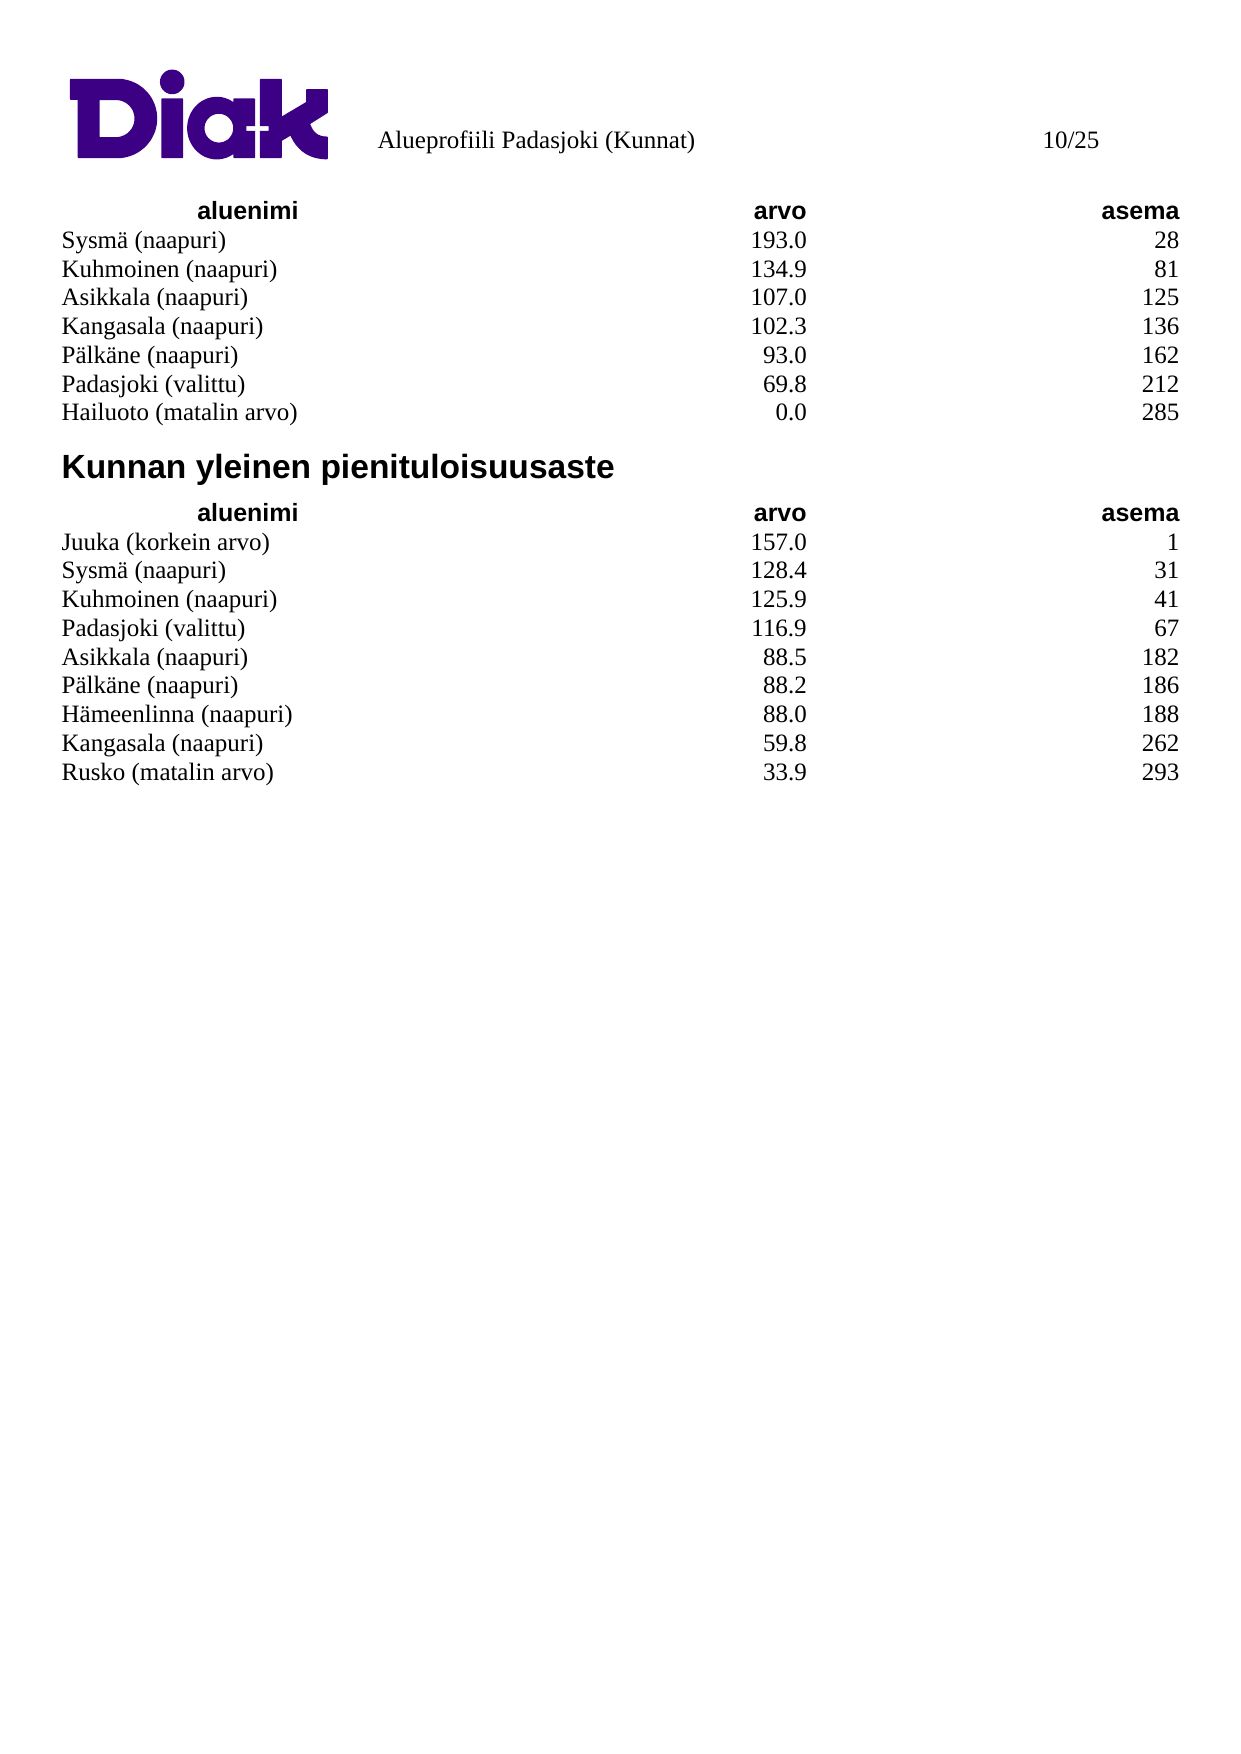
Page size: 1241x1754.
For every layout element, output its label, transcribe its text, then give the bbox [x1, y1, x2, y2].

table_cell 81 [806, 254, 1179, 282]
table_cell 285 [806, 398, 1179, 426]
table_cell 188 [806, 699, 1179, 728]
table_cell 67 [806, 613, 1179, 642]
table_cell Kuhmoinen (naapuri) [61, 254, 434, 282]
table_cell 88.5 [434, 642, 806, 671]
table_cell Asikkala (naapuri) [61, 642, 434, 671]
table_header arvo [434, 196, 806, 225]
table_cell 212 [806, 369, 1179, 397]
table_cell 1 [806, 527, 1179, 556]
table_cell Asikkala (naapuri) [61, 283, 434, 311]
table_cell Sysmä (naapuri) [61, 556, 434, 584]
table_header asema [806, 498, 1179, 527]
table_cell 93.0 [434, 340, 806, 369]
table_cell Kuhmoinen (naapuri) [61, 584, 434, 613]
table_cell 162 [806, 340, 1179, 369]
table_cell Hailuoto (matalin arvo) [61, 398, 434, 426]
table_cell 107.0 [434, 283, 806, 311]
table_cell Pälkäne (naapuri) [61, 671, 434, 699]
table_cell 31 [806, 556, 1179, 584]
table_cell 186 [806, 671, 1179, 699]
table_cell Rusko (matalin arvo) [61, 757, 434, 786]
subtitle Kunnan yleinen pienituloisuusaste [61, 447, 1179, 486]
table_cell Hämeenlinna (naapuri) [61, 699, 434, 728]
table_cell 193.0 [434, 225, 806, 254]
table_cell 102.3 [434, 311, 806, 340]
table_header aluenimi [61, 498, 434, 527]
table_cell Kangasala (naapuri) [61, 728, 434, 757]
table_cell 88.0 [434, 699, 806, 728]
table_cell 134.9 [434, 254, 806, 282]
table_cell 88.2 [434, 671, 806, 699]
table_header asema [806, 196, 1179, 225]
table_cell Pälkäne (naapuri) [61, 340, 434, 369]
table_cell 0.0 [434, 398, 806, 426]
table_cell 293 [806, 757, 1179, 786]
table_cell 69.8 [434, 369, 806, 397]
table_header arvo [434, 498, 806, 527]
table_cell 125 [806, 283, 1179, 311]
table_cell 136 [806, 311, 1179, 340]
table_cell Padasjoki (valittu) [61, 613, 434, 642]
table_cell 262 [806, 728, 1179, 757]
table_cell 128.4 [434, 556, 806, 584]
table_cell 125.9 [434, 584, 806, 613]
table_cell Sysmä (naapuri) [61, 225, 434, 254]
table_cell 59.8 [434, 728, 806, 757]
table_cell 41 [806, 584, 1179, 613]
table_cell Juuka (korkein arvo) [61, 527, 434, 556]
table_cell Kangasala (naapuri) [61, 311, 434, 340]
table_cell 116.9 [434, 613, 806, 642]
table_header aluenimi [61, 196, 434, 225]
table_cell 33.9 [434, 757, 806, 786]
table_cell 157.0 [434, 527, 806, 556]
table_cell Padasjoki (valittu) [61, 369, 434, 397]
table_cell 28 [806, 225, 1179, 254]
table_cell 182 [806, 642, 1179, 671]
